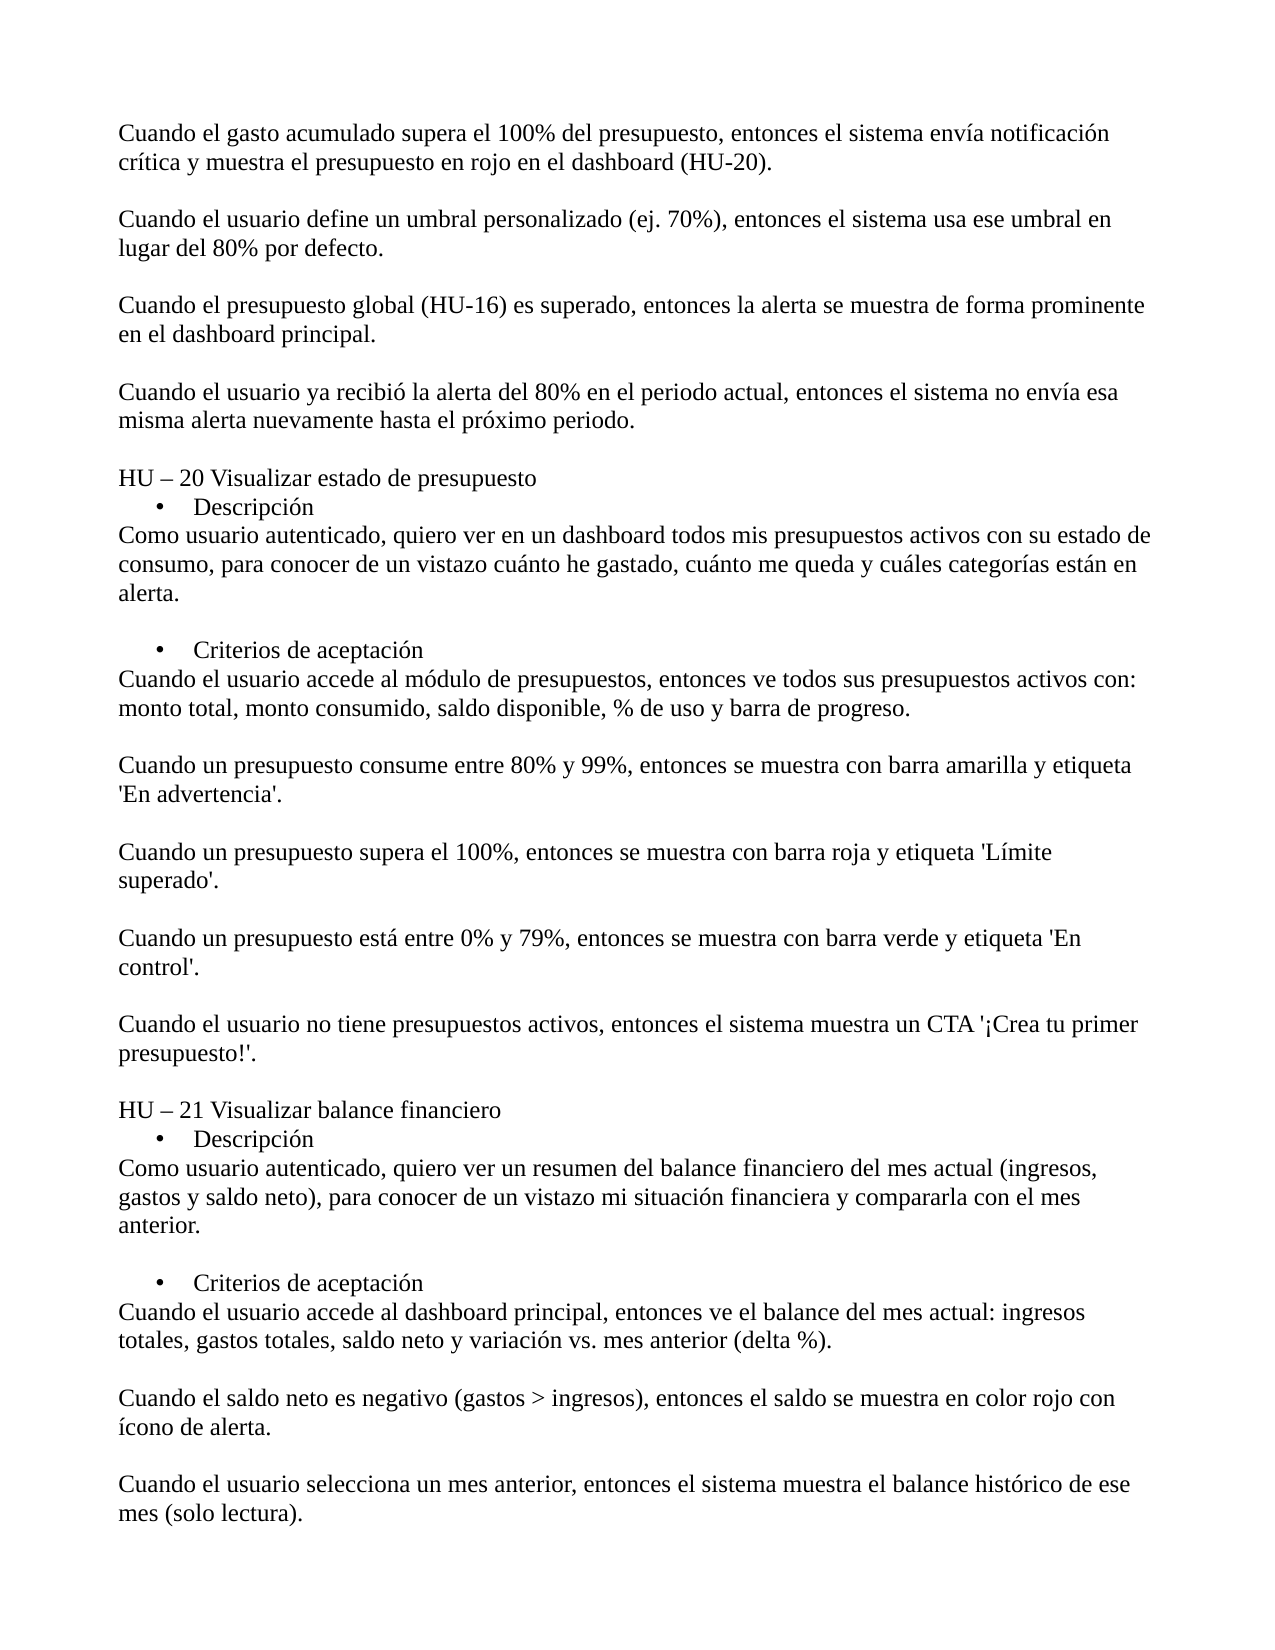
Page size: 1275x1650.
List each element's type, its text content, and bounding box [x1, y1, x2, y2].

text Cuando el usuario selecciona un mes anterior, entonces el sistema muestra el balance histórico de ese mes (solo lectura). [118, 1469, 1157, 1527]
text Cuando el usuario ya recibió la alerta del 80% en el periodo actual, entonces el sistema no envía esa misma alerta nuevamente hasta el próximo periodo. [118, 377, 1157, 434]
text Cuando el gasto acumulado supera el 100% del presupuesto, entonces el sistema envía notificación crítica y muestra el presupuesto en rojo en el dashboard (HU-20). [118, 118, 1157, 176]
text Cuando el presupuesto global (HU-16) es superado, entonces la alerta se muestra de forma prominente en el dashboard principal. [118, 291, 1157, 348]
text Cuando el saldo neto es negativo (gastos > ingresos), entonces el saldo se muestra en color rojo con ícono de alerta. [118, 1383, 1157, 1441]
text Cuando un presupuesto consume entre 80% y 99%, entonces se muestra con barra amarilla y etiqueta 'En advertencia'. [118, 751, 1157, 808]
text Cuando un presupuesto está entre 0% y 79%, entonces se muestra con barra verde y etiqueta 'En control'. [118, 923, 1157, 981]
list Descripción [156, 492, 1157, 521]
text HU – 20 Visualizar estado de presupuesto [118, 463, 1157, 492]
text Cuando el usuario no tiene presupuestos activos, entonces el sistema muestra un CTA '¡Crea tu primer presupuesto!'. [118, 1009, 1157, 1067]
text Como usuario autenticado, quiero ver un resumen del balance financiero del mes actual (ingresos, gastos y saldo neto), para conocer de un vistazo mi situación financiera y compararla con el mes anterior. [118, 1153, 1157, 1239]
text Cuando el usuario define un umbral personalizado (ej. 70%), entonces el sistema usa ese umbral en lugar del 80% por defecto. [118, 204, 1157, 262]
list Criterios de aceptación [156, 636, 1157, 664]
list Descripción [156, 1124, 1157, 1153]
list Criterios de aceptación [156, 1268, 1157, 1297]
text Como usuario autenticado, quiero ver en un dashboard todos mis presupuestos activos con su estado de consumo, para conocer de un vistazo cuánto he gastado, cuánto me queda y cuáles categorías están en alerta. [118, 521, 1157, 607]
text Cuando el usuario accede al módulo de presupuestos, entonces ve todos sus presupuestos activos con: monto total, monto consumido, saldo disponible, % de uso y barra de progreso. [118, 664, 1157, 722]
text Cuando un presupuesto supera el 100%, entonces se muestra con barra roja y etiqueta 'Límite superado'. [118, 837, 1157, 894]
text Cuando el usuario accede al dashboard principal, entonces ve el balance del mes actual: ingresos totales, gastos totales, saldo neto y variación vs. mes anterior (delta %). [118, 1297, 1157, 1354]
text HU – 21 Visualizar balance financiero [118, 1096, 1157, 1124]
